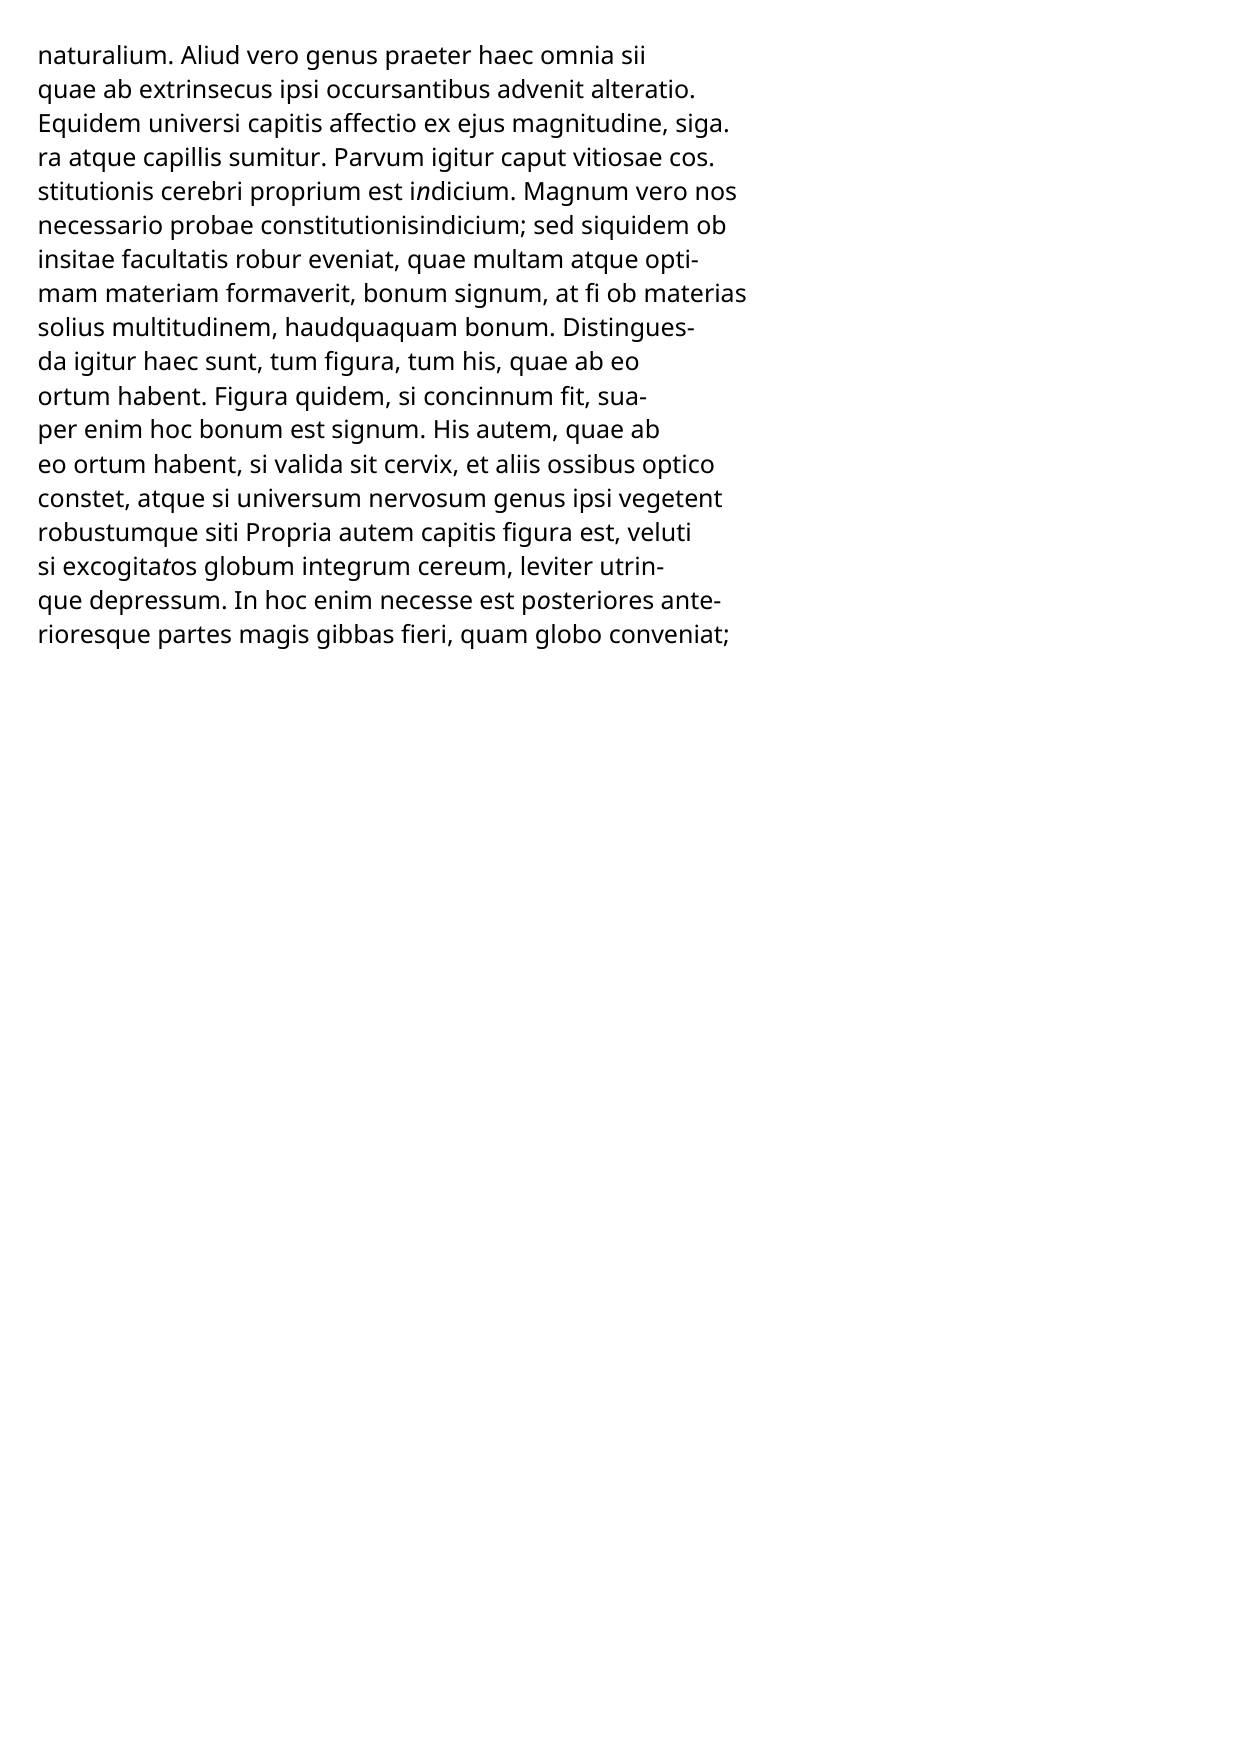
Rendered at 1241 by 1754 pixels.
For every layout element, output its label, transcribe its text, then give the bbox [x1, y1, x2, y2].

text naturalium. Aliud vero genus praeter haec omnia sii quae ab extrinsecus ipsi occursantibus advenit alteratio. Equidem universi capitis affectio ex ejus magnitudine, siga. ra atque capillis sumitur. Parvum igitur caput vitiosae cos. stitutionis cerebri proprium est indicium. Magnum vero nos necessario probae constitutionisindicium; sed siquidem ob insitae facultatis robur eveniat, quae multam atque opti- mam materiam formaverit, bonum signum, at fi ob materias solius multitudinem, haudquaquam bonum. Distingues- da igitur haec sunt, tum figura, tum his, quae ab eo ortum habent. Figura quidem, si concinnum fit, sua- per enim hoc bonum est signum. His autem, quae ab eo ortum habent, si valida sit cervix, et aliis ossibus optico constet, atque si universum nervosum genus ipsi vegetent robustumque siti Propria autem capitis figura est, veluti si excogitatos globum integrum cereum, leviter utrin- que depressum. In hoc enim necesse est posteriores ante- rioresque partes magis gibbas fieri, quam globo conveniat; [37, 37, 1203, 651]
